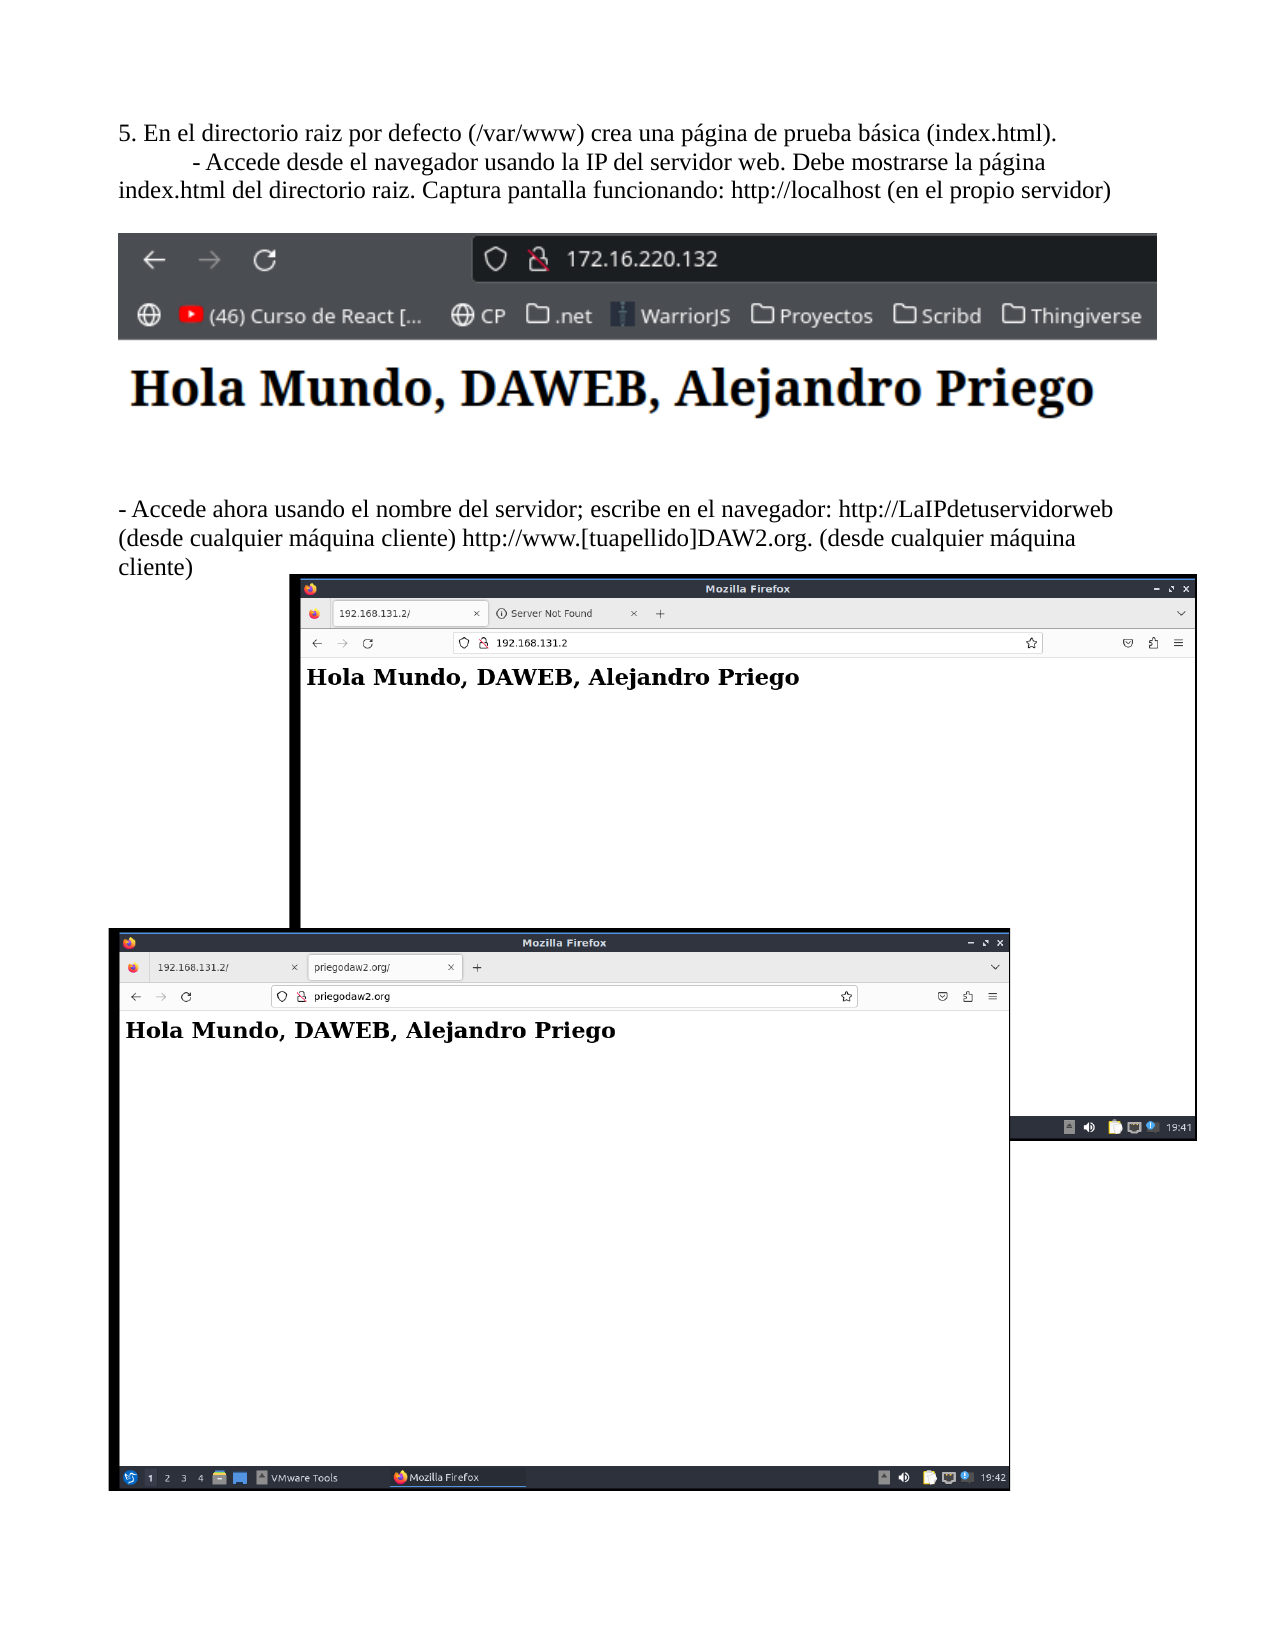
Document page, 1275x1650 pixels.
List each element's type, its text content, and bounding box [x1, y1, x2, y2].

text - Accede desde el navegador usando la IP del servidor web. Debe mostrarse la página index.html del directorio raiz. Captura pantalla funcionando: http://localhost (en el propio servidor) [118, 147, 1157, 204]
picture [118, 233, 1157, 495]
picture [108, 574, 1197, 1491]
text - Accede ahora usando el nombre del servidor; escribe en el navegador: http://LaIPdetuservidorweb (desde cualquier máquina cliente) http://www.[tuapellido]DAW2.org. (desde cualquier máquina cliente) [118, 495, 1157, 581]
text 5. En el directorio raiz por defecto (/var/www) crea una página de prueba básica (index.html). [118, 118, 1157, 147]
